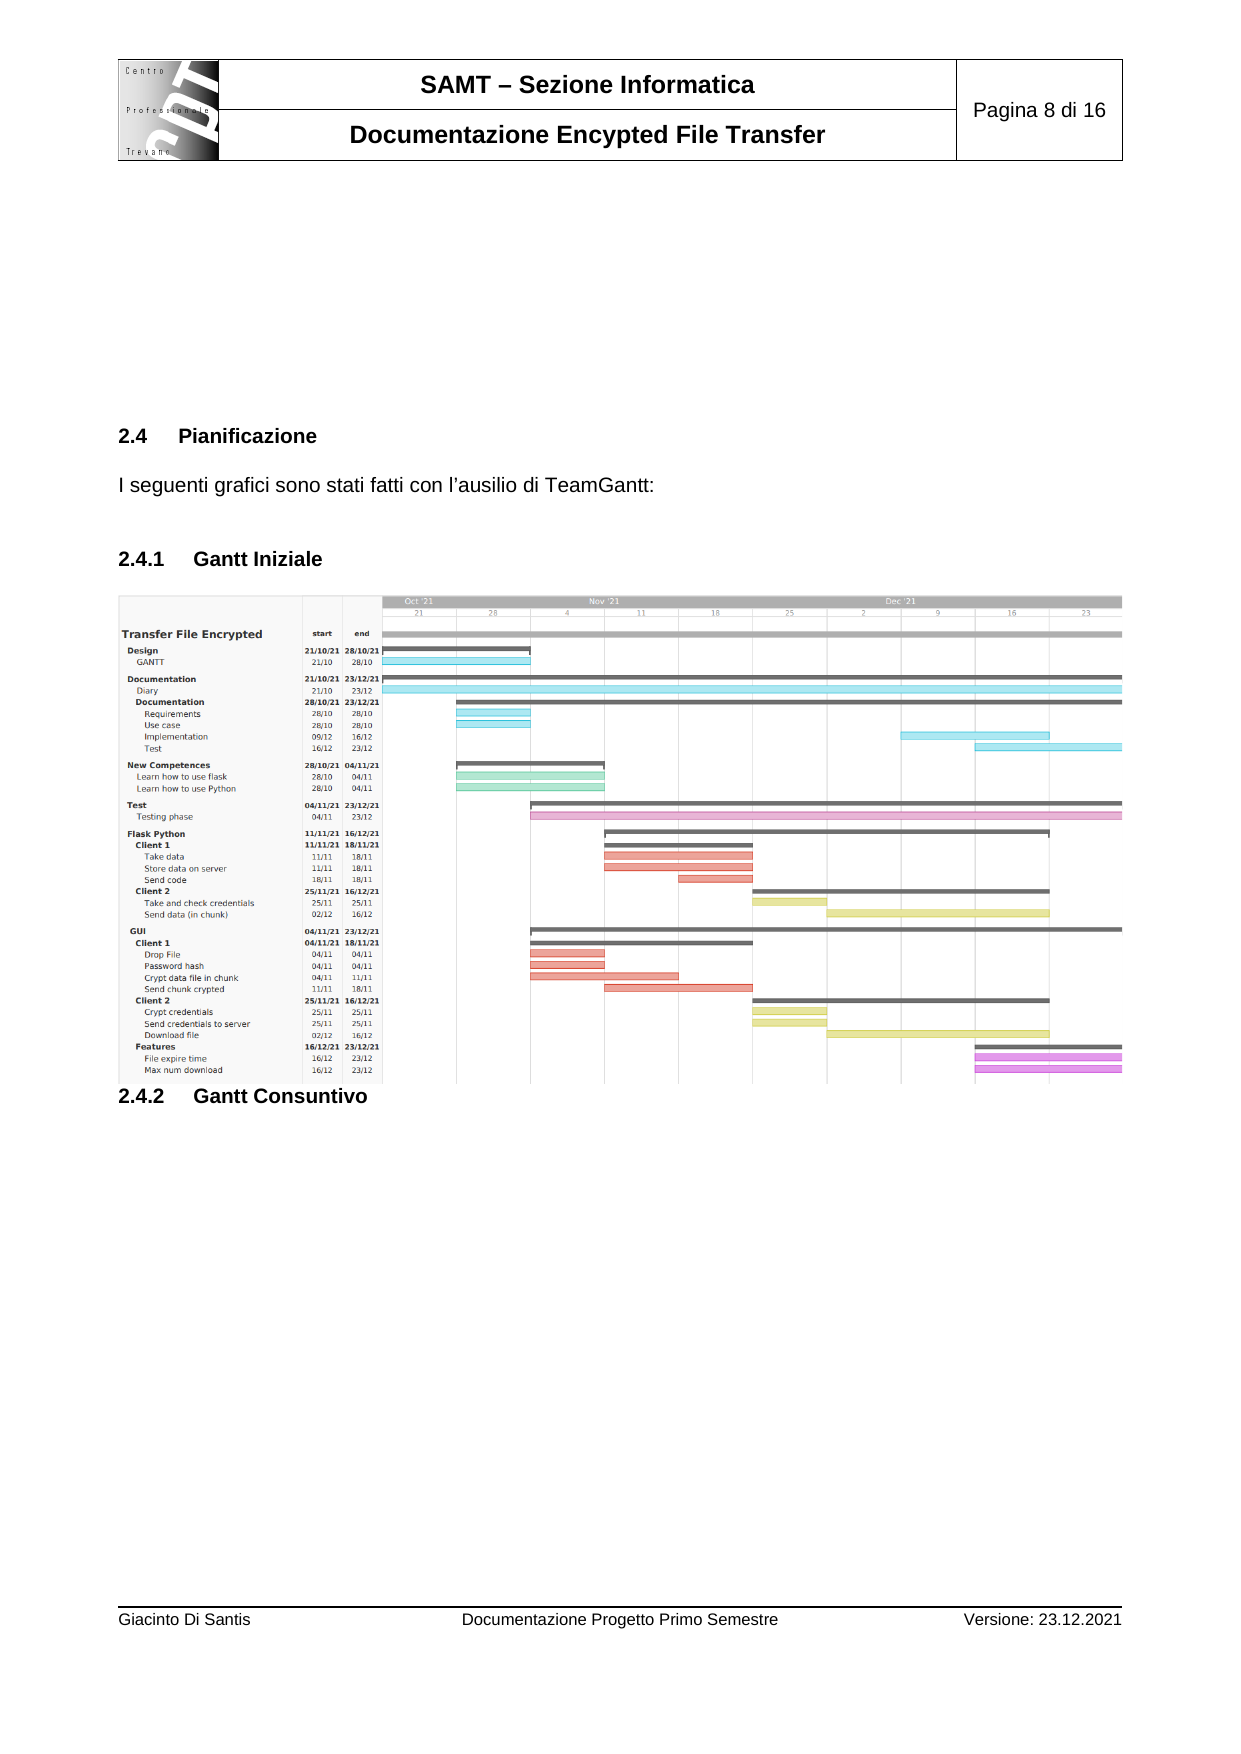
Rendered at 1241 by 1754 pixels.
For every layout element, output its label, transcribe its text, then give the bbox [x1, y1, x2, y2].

picture [118, 595, 1123, 1084]
picture [118, 60, 219, 160]
subtitle Gantt Consuntivo [118, 1084, 1122, 1107]
subtitle Pianificazione [118, 423, 1122, 447]
text I seguenti grafici sono stati fatti con l’ausilio di TeamGantt: [118, 472, 1122, 496]
subtitle Gantt Iniziale [118, 546, 1122, 570]
